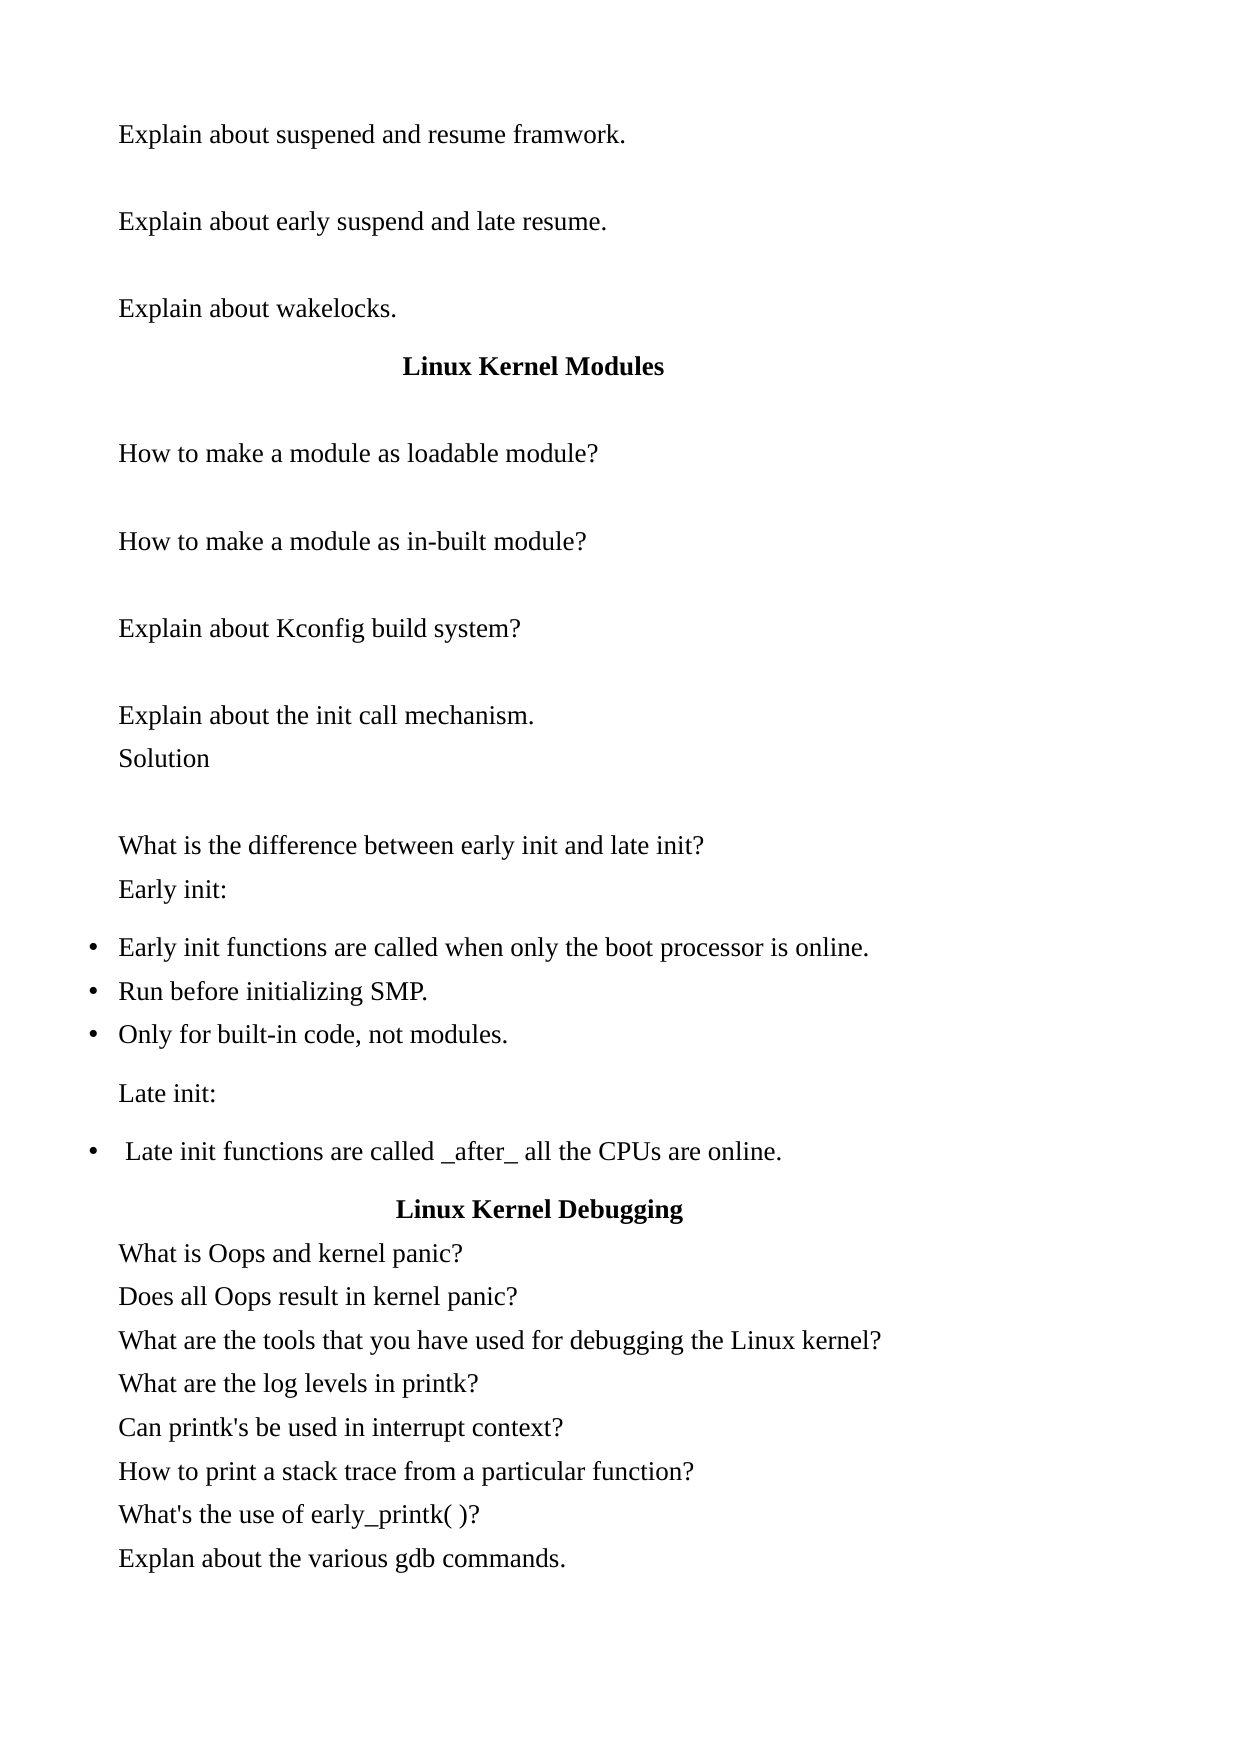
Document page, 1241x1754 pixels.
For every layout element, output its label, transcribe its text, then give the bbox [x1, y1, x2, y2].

subtitle Linux Kernel Debugging [118, 1193, 1122, 1224]
subtitle Linux Kernel Modules [118, 350, 1122, 382]
text How to make a module as loadable module? [118, 437, 1122, 469]
text Explain about suspened and resume framwork. Explain about early suspend and late resume. [118, 118, 1122, 236]
text What are the log levels in printk? [118, 1367, 1122, 1399]
text Does all Oops result in kernel panic? [118, 1280, 1122, 1312]
list Early init functions are called when only the boot processor is online. [118, 931, 1122, 962]
text What's the use of early_printk( )? [118, 1498, 1122, 1529]
text Early init: [118, 873, 1122, 904]
text Late init: [118, 1077, 1122, 1108]
text Explan about the various gdb commands. [118, 1542, 1122, 1573]
list Late init functions are called _after_ all the CPUs are online. [118, 1135, 1122, 1166]
text What is Oops and kernel panic? [118, 1237, 1122, 1268]
text Can printk's be used in interrupt context? [118, 1411, 1122, 1442]
text What are the tools that you have used for debugging the Linux kernel? [118, 1324, 1122, 1355]
text How to make a module as in-built module? Explain about Kconfig build system? Explain about the init call mechanism. Solution What is the difference between early init and late init? [118, 524, 1122, 861]
text Explain about wakelocks. [118, 249, 1122, 323]
text How to print a stack trace from a particular function? [118, 1454, 1122, 1486]
list Only for built-in code, not modules. [118, 1018, 1122, 1050]
list Run before initializing SMP. [118, 975, 1122, 1006]
